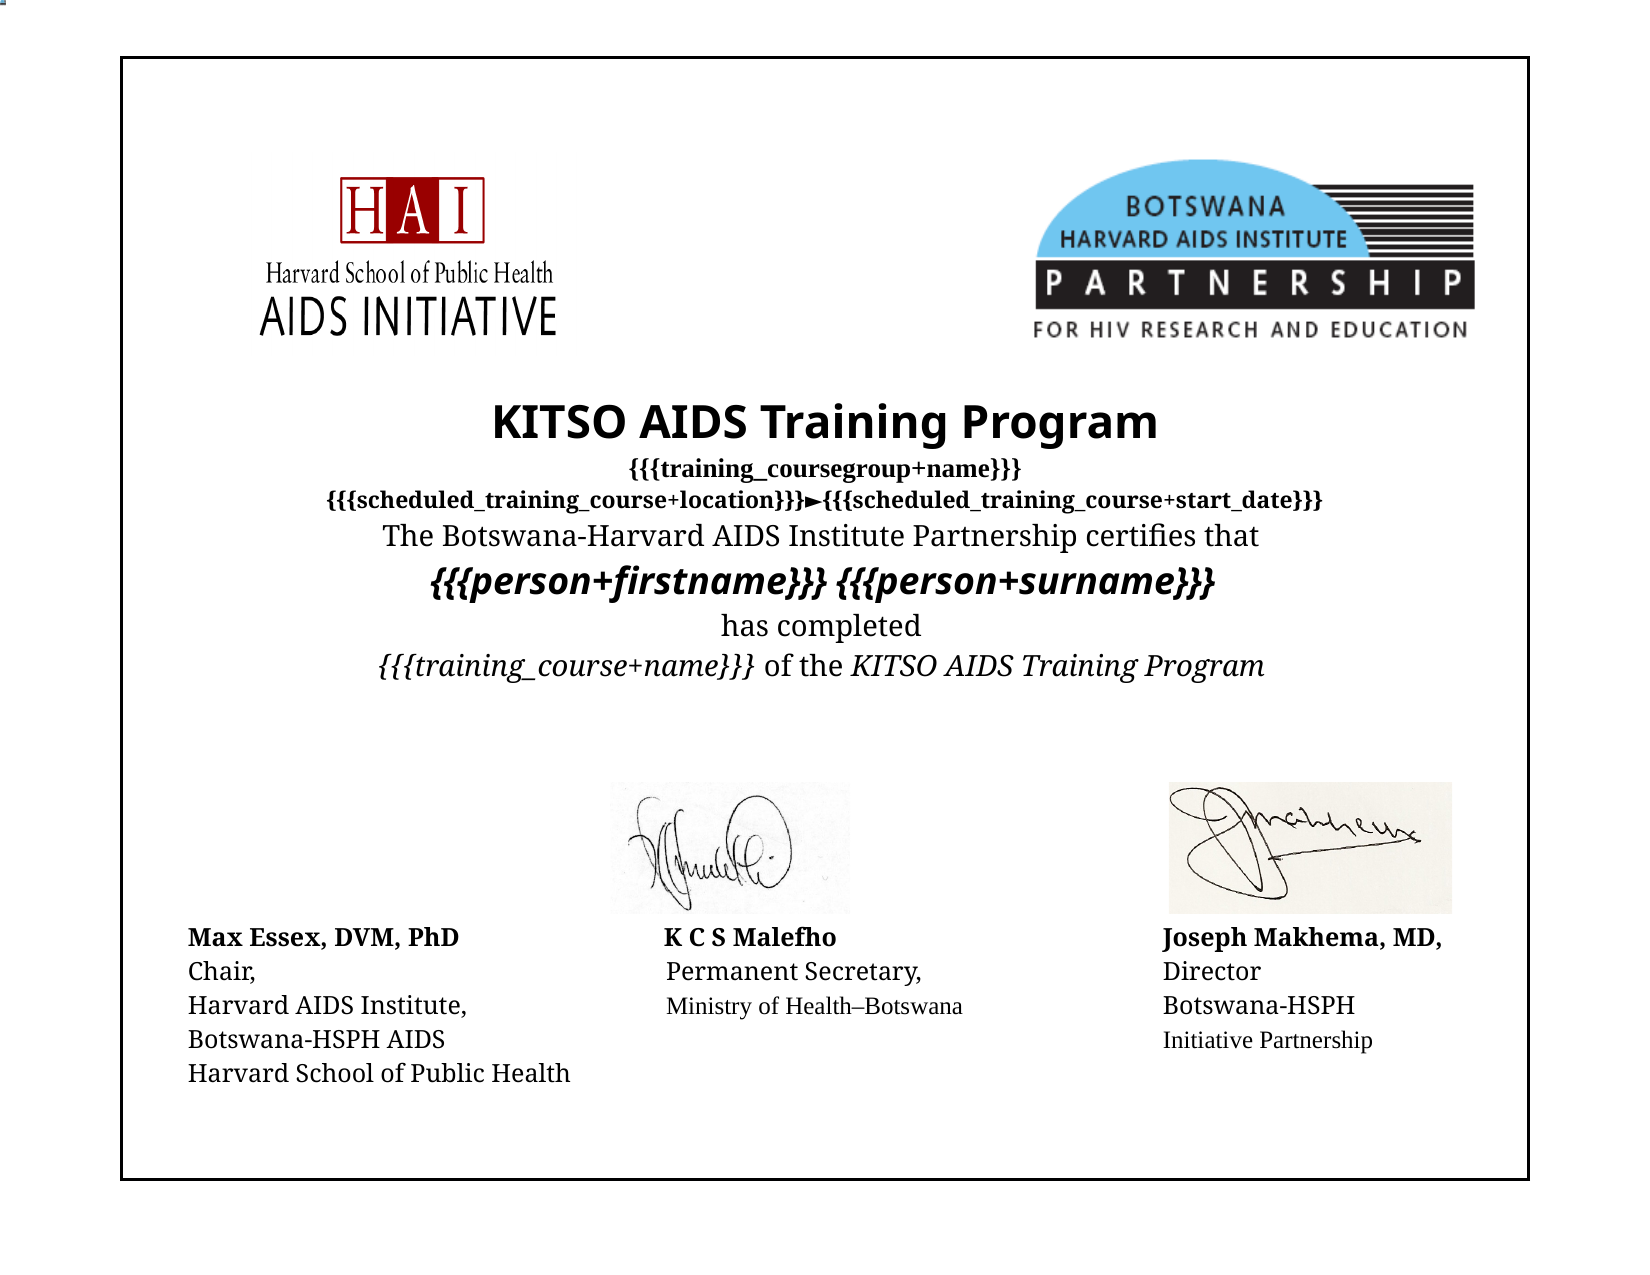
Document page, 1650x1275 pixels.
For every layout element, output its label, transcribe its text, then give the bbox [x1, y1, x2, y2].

text Harvard School of Public Health [188, 1056, 1462, 1089]
picture [1168, 782, 1453, 914]
text Max Essex, DVM, PhD K C S Malefho Joseph Makhema, MD, [188, 919, 1462, 953]
picture [231, 152, 577, 356]
text Chair, Permanent Secretary, Director [188, 953, 1462, 987]
text Botswana-HSPH AIDS Initiative Partnership [188, 1021, 1462, 1056]
subtitle {{{training_coursegroup+name}}} [188, 452, 1462, 483]
subtitle KITSO AIDS Training Program [188, 390, 1462, 452]
subtitle {{{person+firstname}}} {{{person+surname}}} [188, 554, 1462, 606]
text has completed [188, 606, 1462, 645]
picture [610, 782, 851, 914]
subtitle The Botswana-Harvard AIDS Institute Partnership certifies that [188, 515, 1462, 554]
text Harvard AIDS Institute, Ministry of Health–Botswana Botswana-HSPH [188, 987, 1462, 1021]
text {{{training_course+name}}} of the KITSO AIDS Training Program [188, 645, 1462, 685]
subtitle {{{scheduled_training_course+location}}}►{{{scheduled_training_course+start_date}}} [188, 483, 1462, 515]
